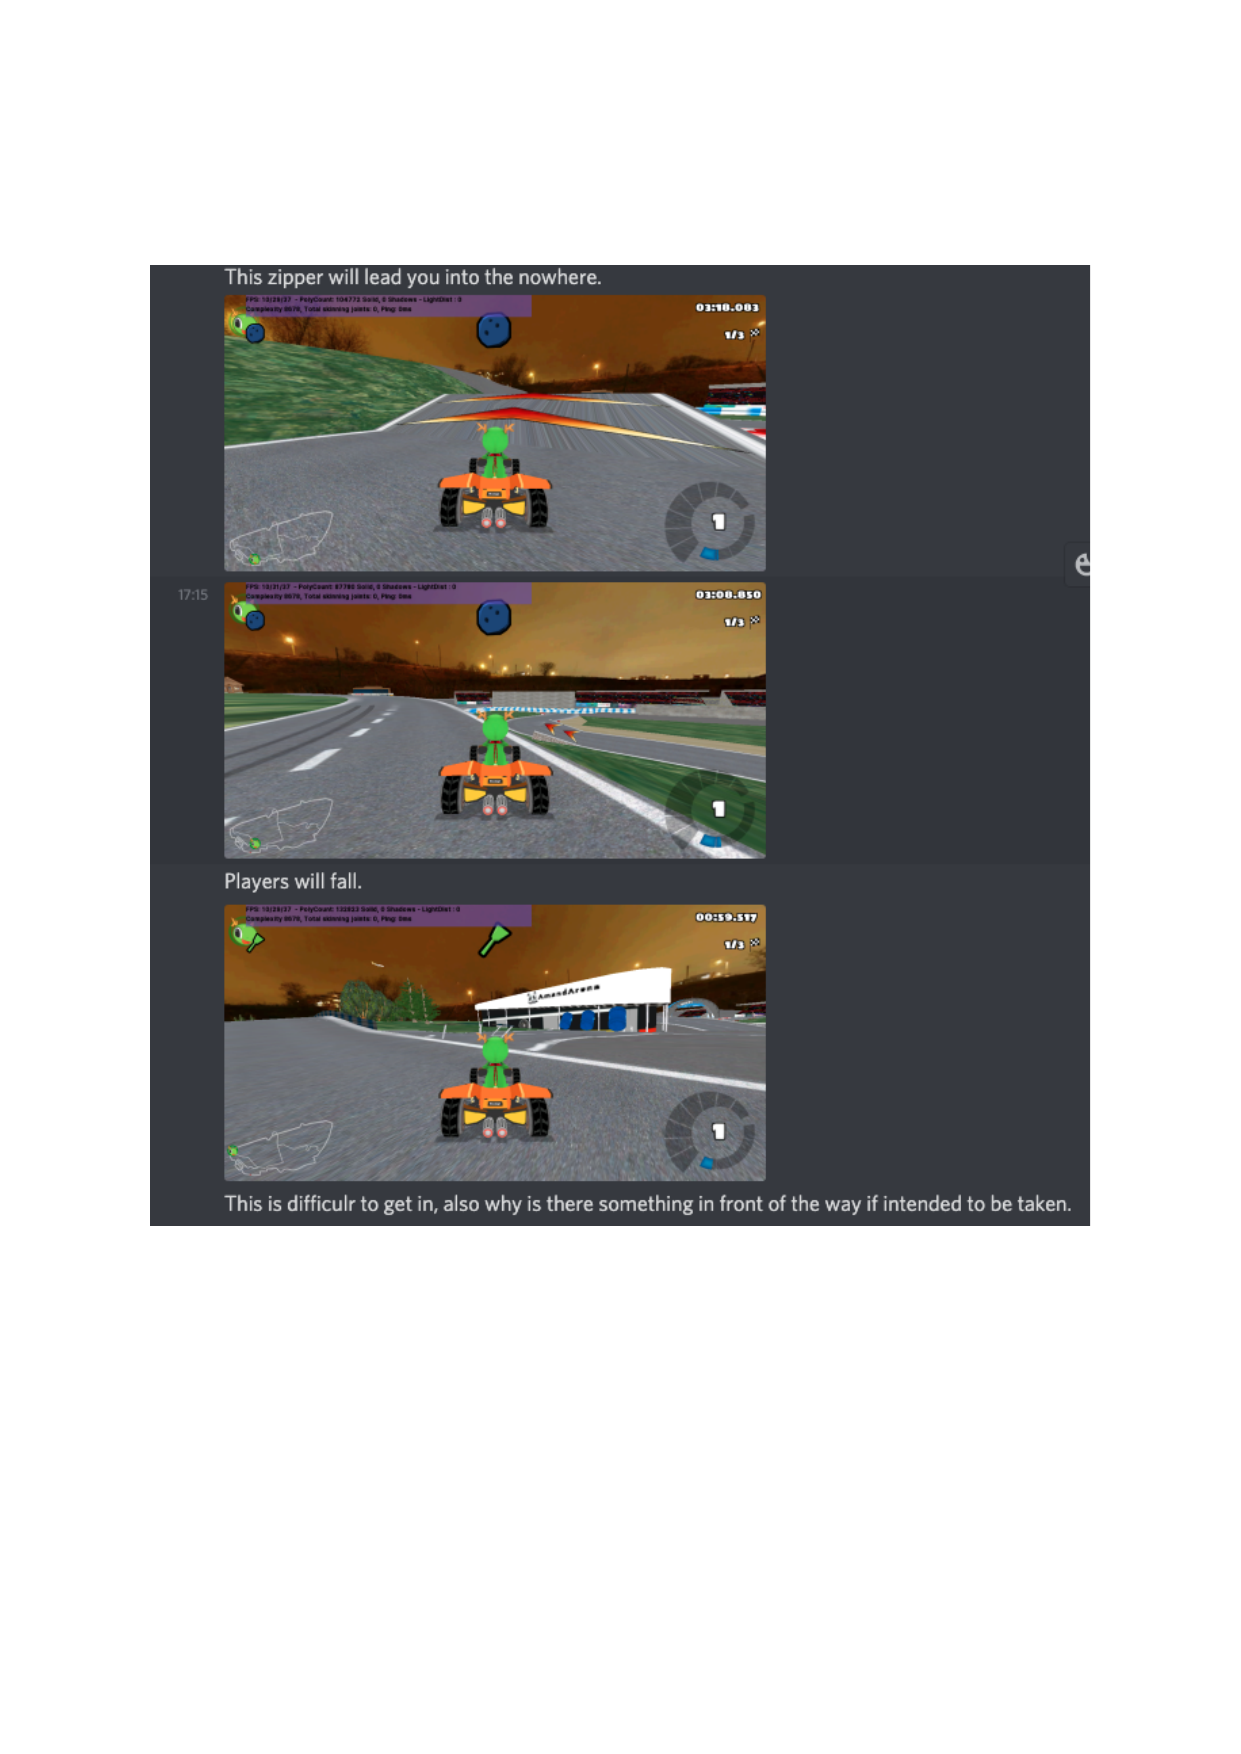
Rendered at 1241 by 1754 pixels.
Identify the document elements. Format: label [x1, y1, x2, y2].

picture [150, 265, 1091, 1226]
